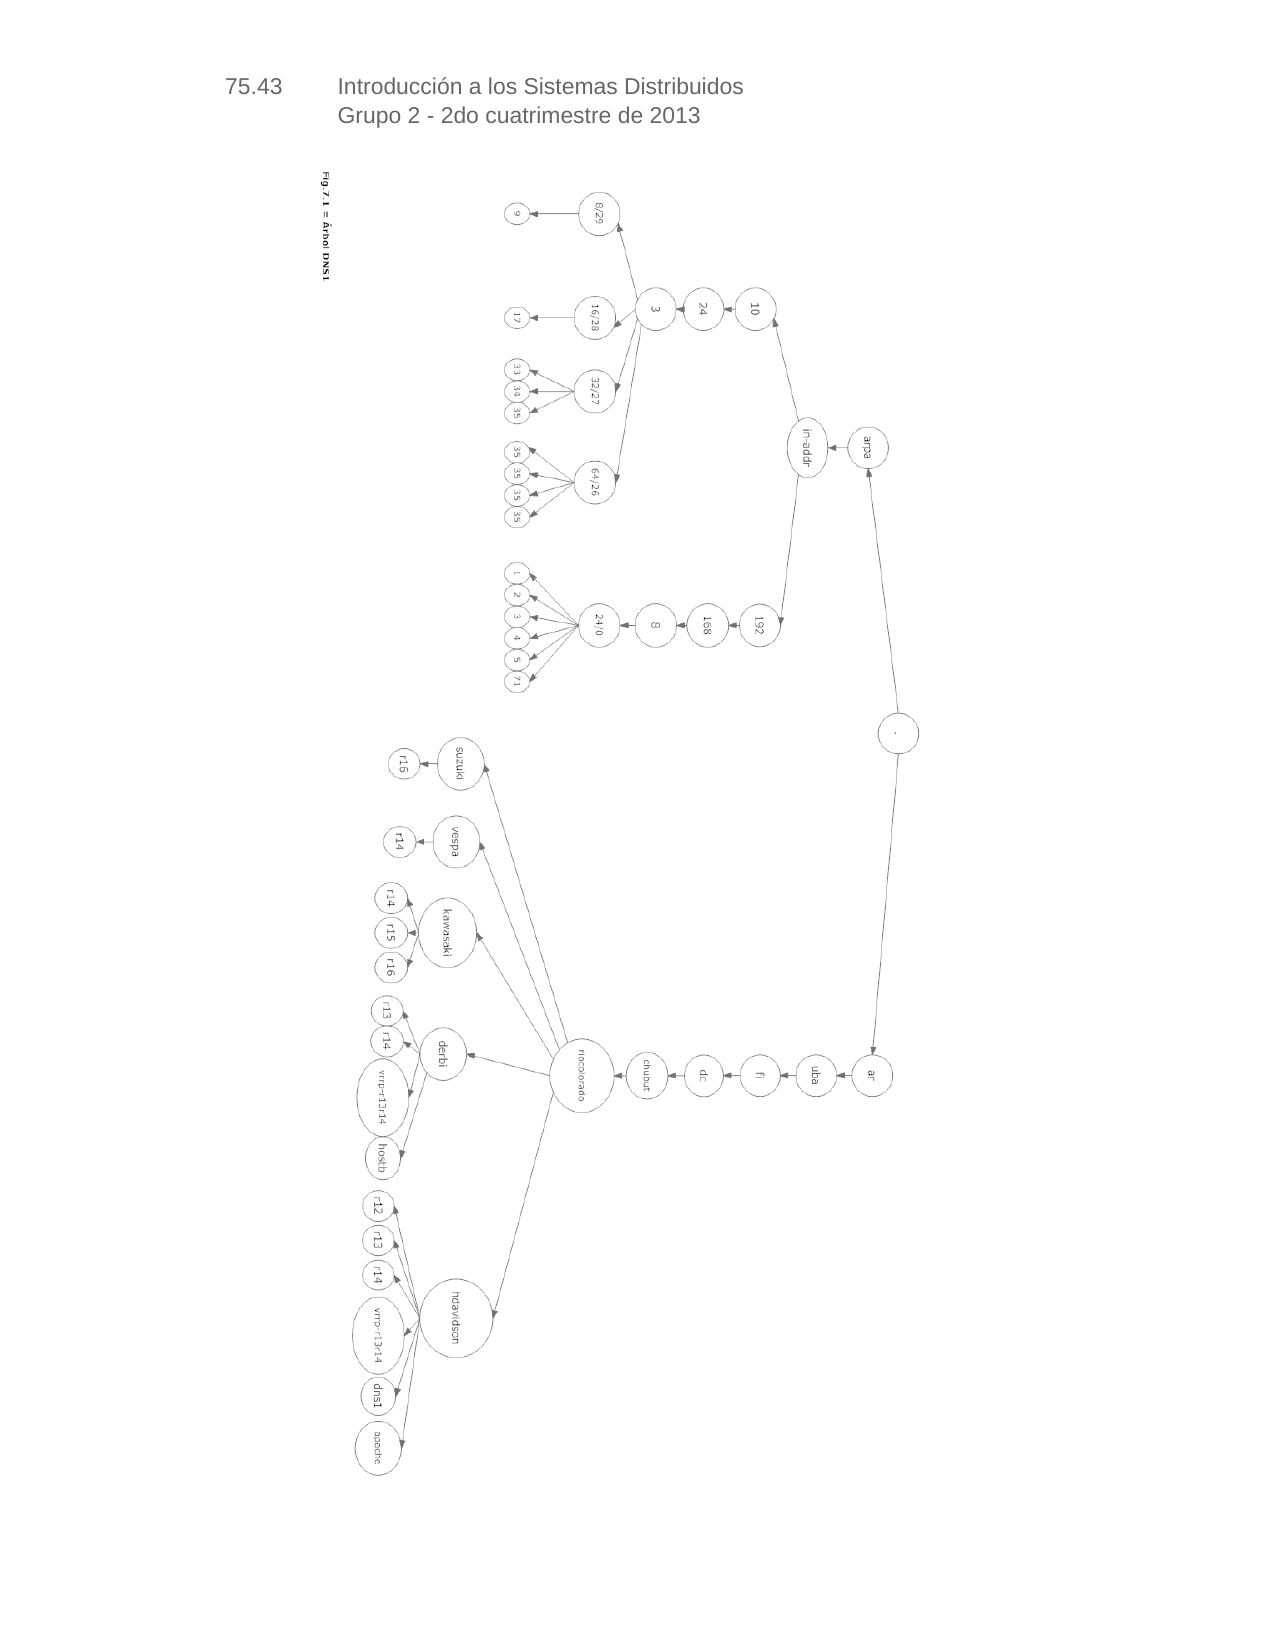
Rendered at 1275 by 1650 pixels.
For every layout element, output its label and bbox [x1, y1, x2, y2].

picture [318, 168, 922, 1477]
